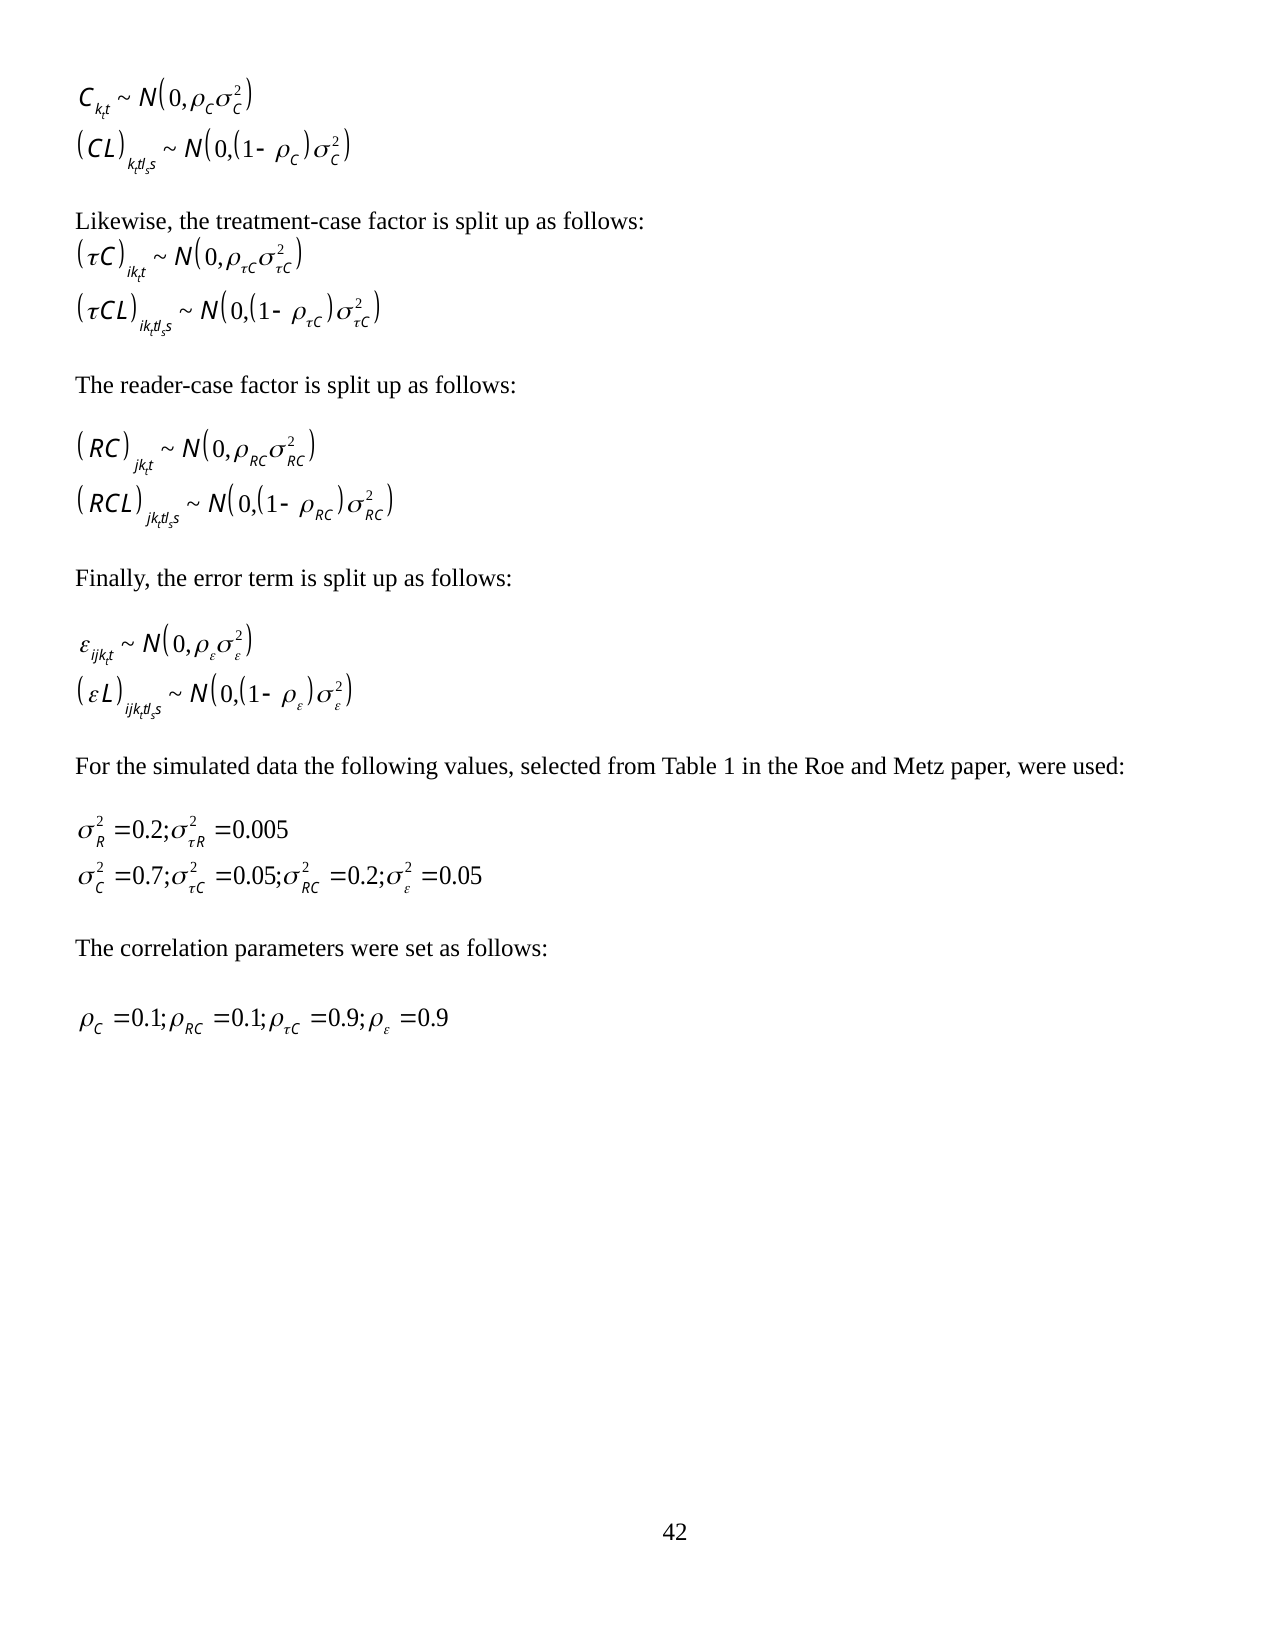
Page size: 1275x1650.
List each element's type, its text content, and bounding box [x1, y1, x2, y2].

text For the simulated data the following values, selected from Table 1 in the Roe and Metz paper, were used: [75, 751, 1200, 780]
text Likewise, the treatment-case factor is split up as follows: [75, 206, 1200, 235]
text The correlation parameters were set as follows: [75, 933, 1200, 962]
text Finally, the error term is split up as follows: [75, 563, 1200, 591]
text The reader-case factor is split up as follows: [75, 370, 1200, 399]
